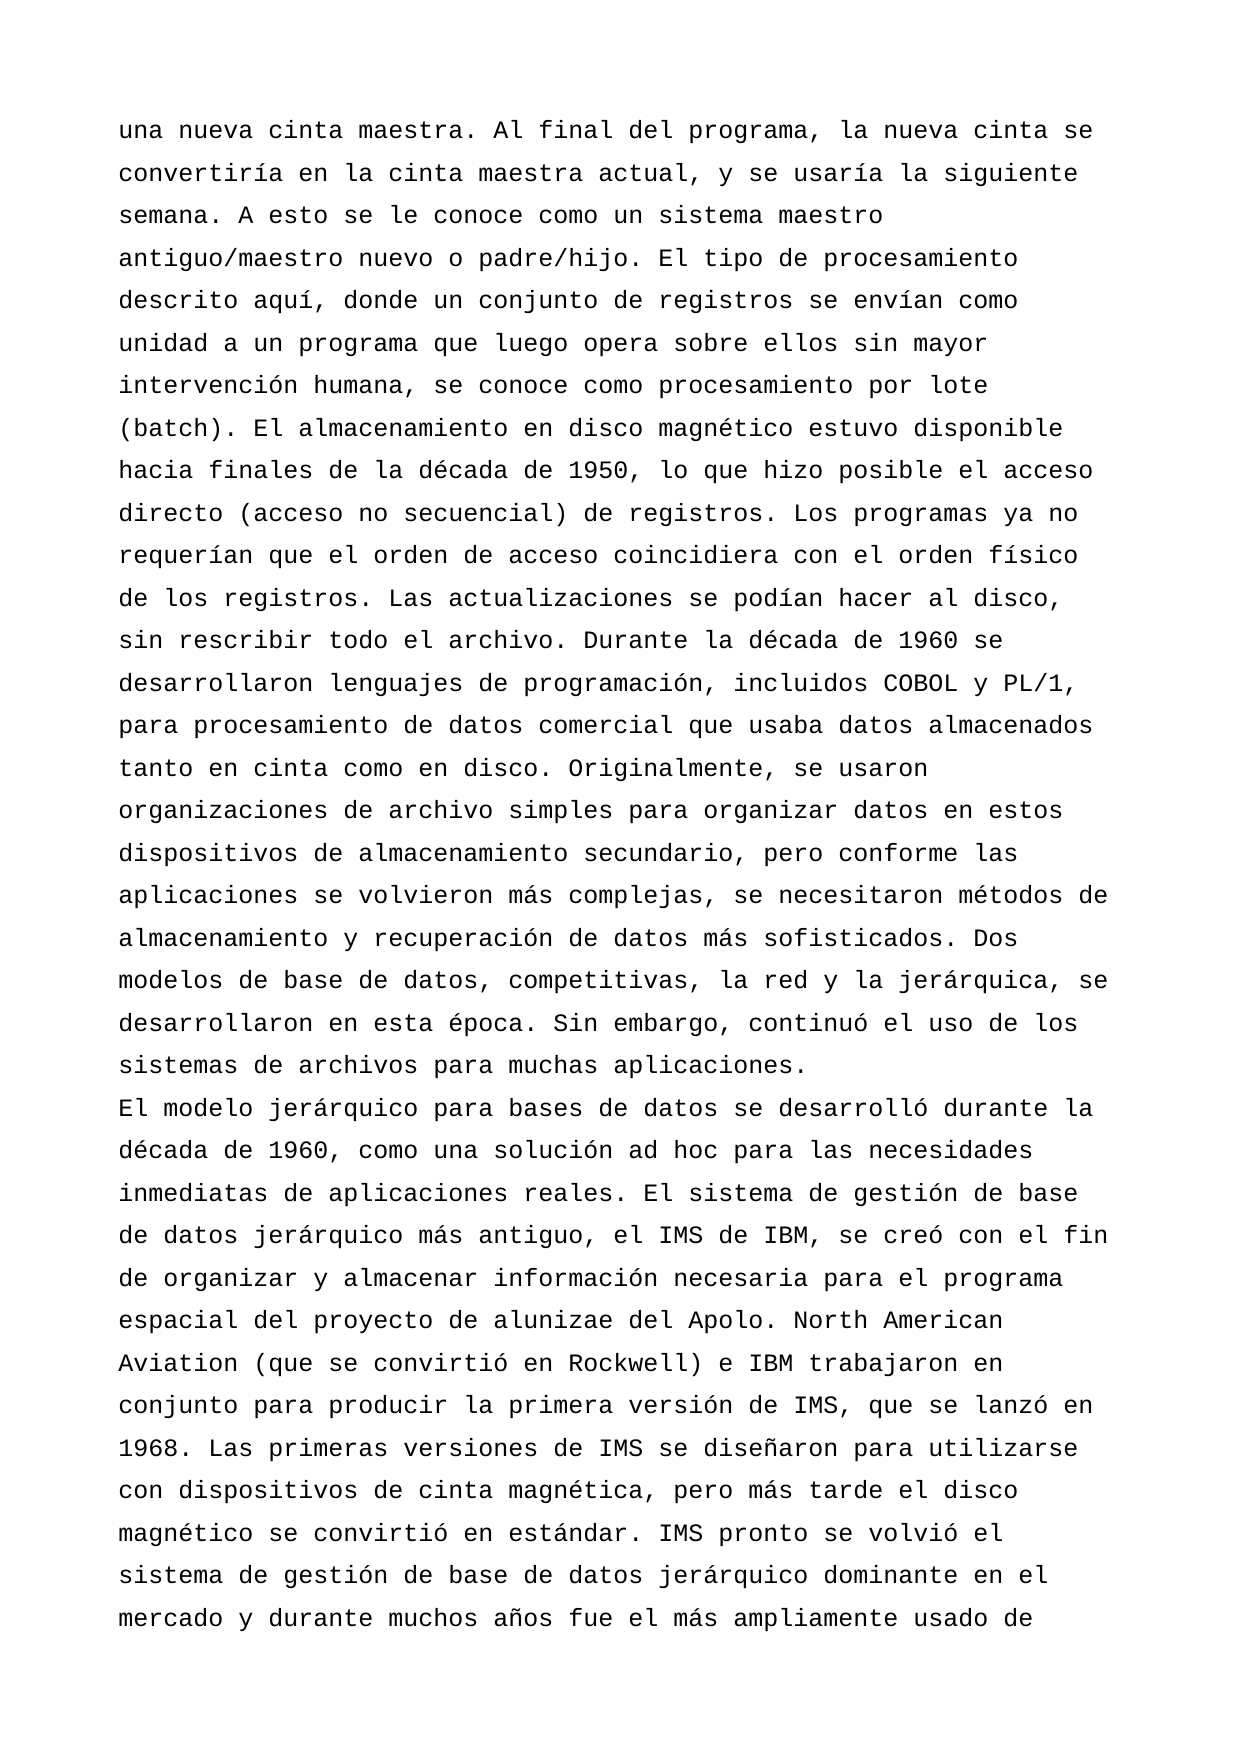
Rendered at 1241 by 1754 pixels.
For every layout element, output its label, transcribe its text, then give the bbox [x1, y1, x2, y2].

text una nueva cinta maestra. Al final del programa, la nueva cinta se convertiría en la cinta maestra actual, y se usaría la siguiente semana. A esto se le conoce como un sistema maestro antiguo/maestro nuevo o padre/hijo. El tipo de procesamiento descrito aquí, donde un conjunto de registros se envían como unidad a un programa que luego opera sobre ellos sin mayor intervención humana, se conoce como procesamiento por lote (batch). El almacenamiento en disco magnético estuvo disponible hacia finales de la década de 1950, lo que hizo posible el acceso directo (acceso no secuencial) de registros. Los programas ya no requerían que el orden de acceso coincidiera con el orden físico de los registros. Las actualizaciones se podían hacer al disco, sin rescribir todo el archivo. Durante la década de 1960 se desarrollaron lenguajes de programación, incluidos COBOL y PL/1, para procesamiento de datos comercial que usaba datos almacenados tanto en cinta como en disco. Originalmente, se usaron organizaciones de archivo simples para organizar datos en estos dispositivos de almacenamiento secundario, pero conforme las aplicaciones se volvieron más complejas, se necesitaron métodos de almacenamiento y recuperación de datos más sofisticados. Dos modelos de base de datos, competitivas, la red y la jerárquica, se desarrollaron en esta época. Sin embargo, continuó el uso de los sistemas de archivos para muchas aplicaciones. [118, 118, 1122, 1081]
text El modelo jerárquico para bases de datos se desarrolló durante la década de 1960, como una solución ad hoc para las necesidades inmediatas de aplicaciones reales. El sistema de gestión de base de datos jerárquico más antiguo, el IMS de IBM, se creó con el fin de organizar y almacenar información necesaria para el programa espacial del proyecto de alunizae del Apolo. North American Aviation (que se convirtió en Rockwell) e IBM trabajaron en conjunto para producir la primera versión de IMS, que se lanzó en 1968. Las primeras versiones de IMS se diseñaron para utilizarse con dispositivos de cinta magnética, pero más tarde el disco magnético se convirtió en estándar. IMS pronto se volvió el sistema de gestión de base de datos jerárquico dominante en el mercado y durante muchos años fue el más ampliamente usado de [118, 1096, 1122, 1634]
